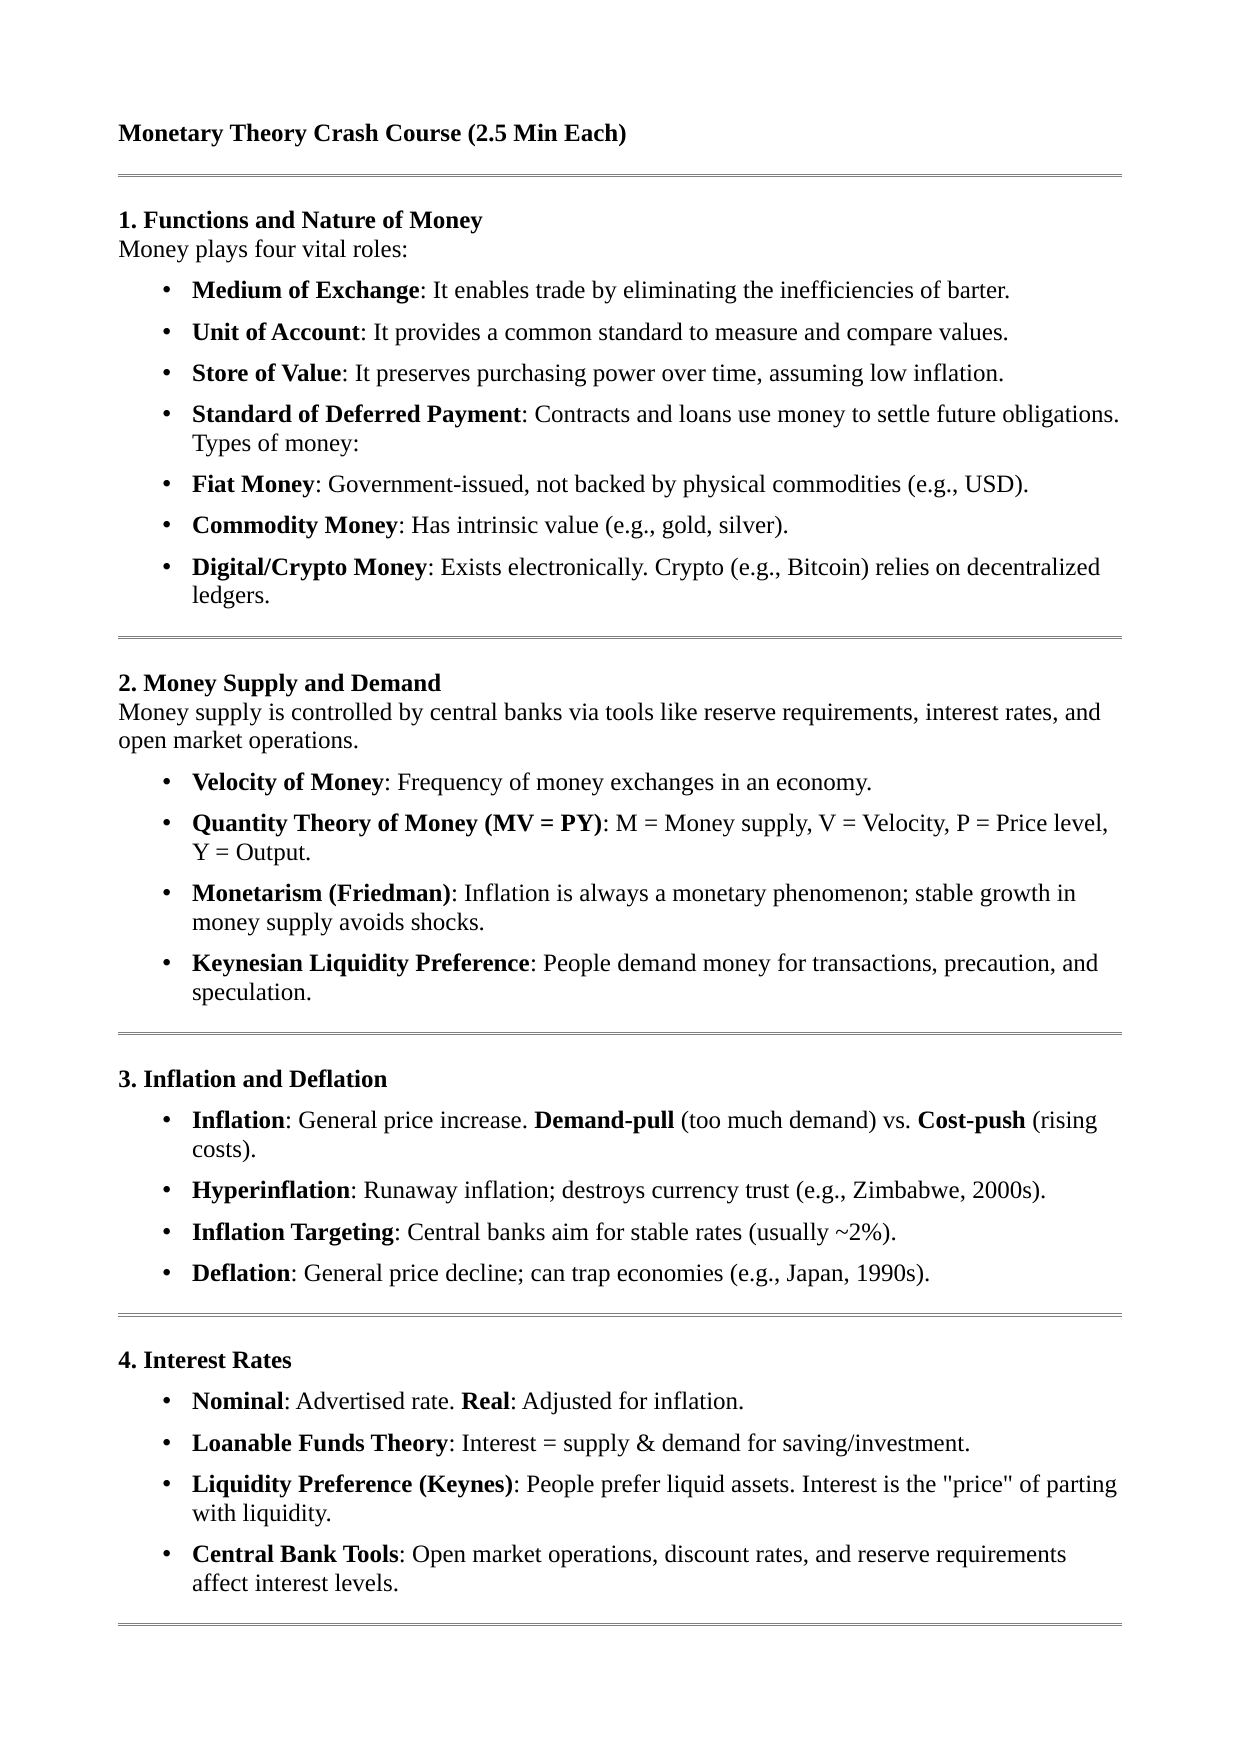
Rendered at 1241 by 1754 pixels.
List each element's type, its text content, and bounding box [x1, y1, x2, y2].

list Store of Value: It preserves purchasing power over time, assuming low inflation. [162, 358, 1122, 387]
list Quantity Theory of Money (MV = PY): M = Money supply, V = Velocity, P = Price level, Y = Output. [162, 808, 1122, 865]
list Nominal: Advertised rate. Real: Adjusted for inflation. [162, 1386, 1122, 1415]
list Commodity Money: Has intrinsic value (e.g., gold, silver). [162, 511, 1122, 539]
list Monetarism (Friedman): Inflation is always a monetary phenomenon; stable growth in money supply avoids shocks. [162, 878, 1122, 935]
text Monetary Theory Crash Course (2.5 Min Each) [118, 118, 1122, 147]
list Keynesian Liquidity Preference: People demand money for transactions, precaution, and speculation. [162, 948, 1122, 1005]
text 1. Functions and Nature of Money Money plays four vital roles: [118, 206, 1122, 263]
list Inflation Targeting: Central banks aim for stable rates (usually ~2%). [162, 1217, 1122, 1245]
list Liquidity Preference (Keynes): People prefer liquid assets. Interest is the "price" of parting with liquidity. [162, 1469, 1122, 1526]
list Central Bank Tools: Open market operations, discount rates, and reserve requirements affect interest levels. [162, 1539, 1122, 1596]
list Medium of Exchange: It enables trade by eliminating the inefficiencies of barter. [162, 276, 1122, 304]
text 2. Money Supply and Demand Money supply is controlled by central banks via tools like reserve requirements, interest rates, and open market operations. [118, 668, 1122, 754]
list Fiat Money: Government-issued, not backed by physical commodities (e.g., USD). [162, 469, 1122, 498]
text 4. Interest Rates [118, 1345, 1122, 1374]
list Unit of Account: It provides a common standard to measure and compare values. [162, 317, 1122, 346]
list Standard of Deferred Payment: Contracts and loans use money to settle future obligations. Types of money: [162, 399, 1122, 457]
list Inflation: General price increase. Demand-pull (too much demand) vs. Cost-push (rising costs). [162, 1105, 1122, 1163]
list Hyperinflation: Runaway inflation; destroys currency trust (e.g., Zimbabwe, 2000s). [162, 1175, 1122, 1204]
text 3. Inflation and Deflation [118, 1064, 1122, 1093]
list Digital/Crypto Money: Exists electronically. Crypto (e.g., Bitcoin) relies on decentralized ledgers. [162, 552, 1122, 609]
list Loanable Funds Theory: Interest = supply & demand for saving/investment. [162, 1428, 1122, 1456]
list Velocity of Money: Frequency of money exchanges in an economy. [162, 767, 1122, 795]
list Deflation: General price decline; can trap economies (e.g., Japan, 1990s). [162, 1258, 1122, 1287]
